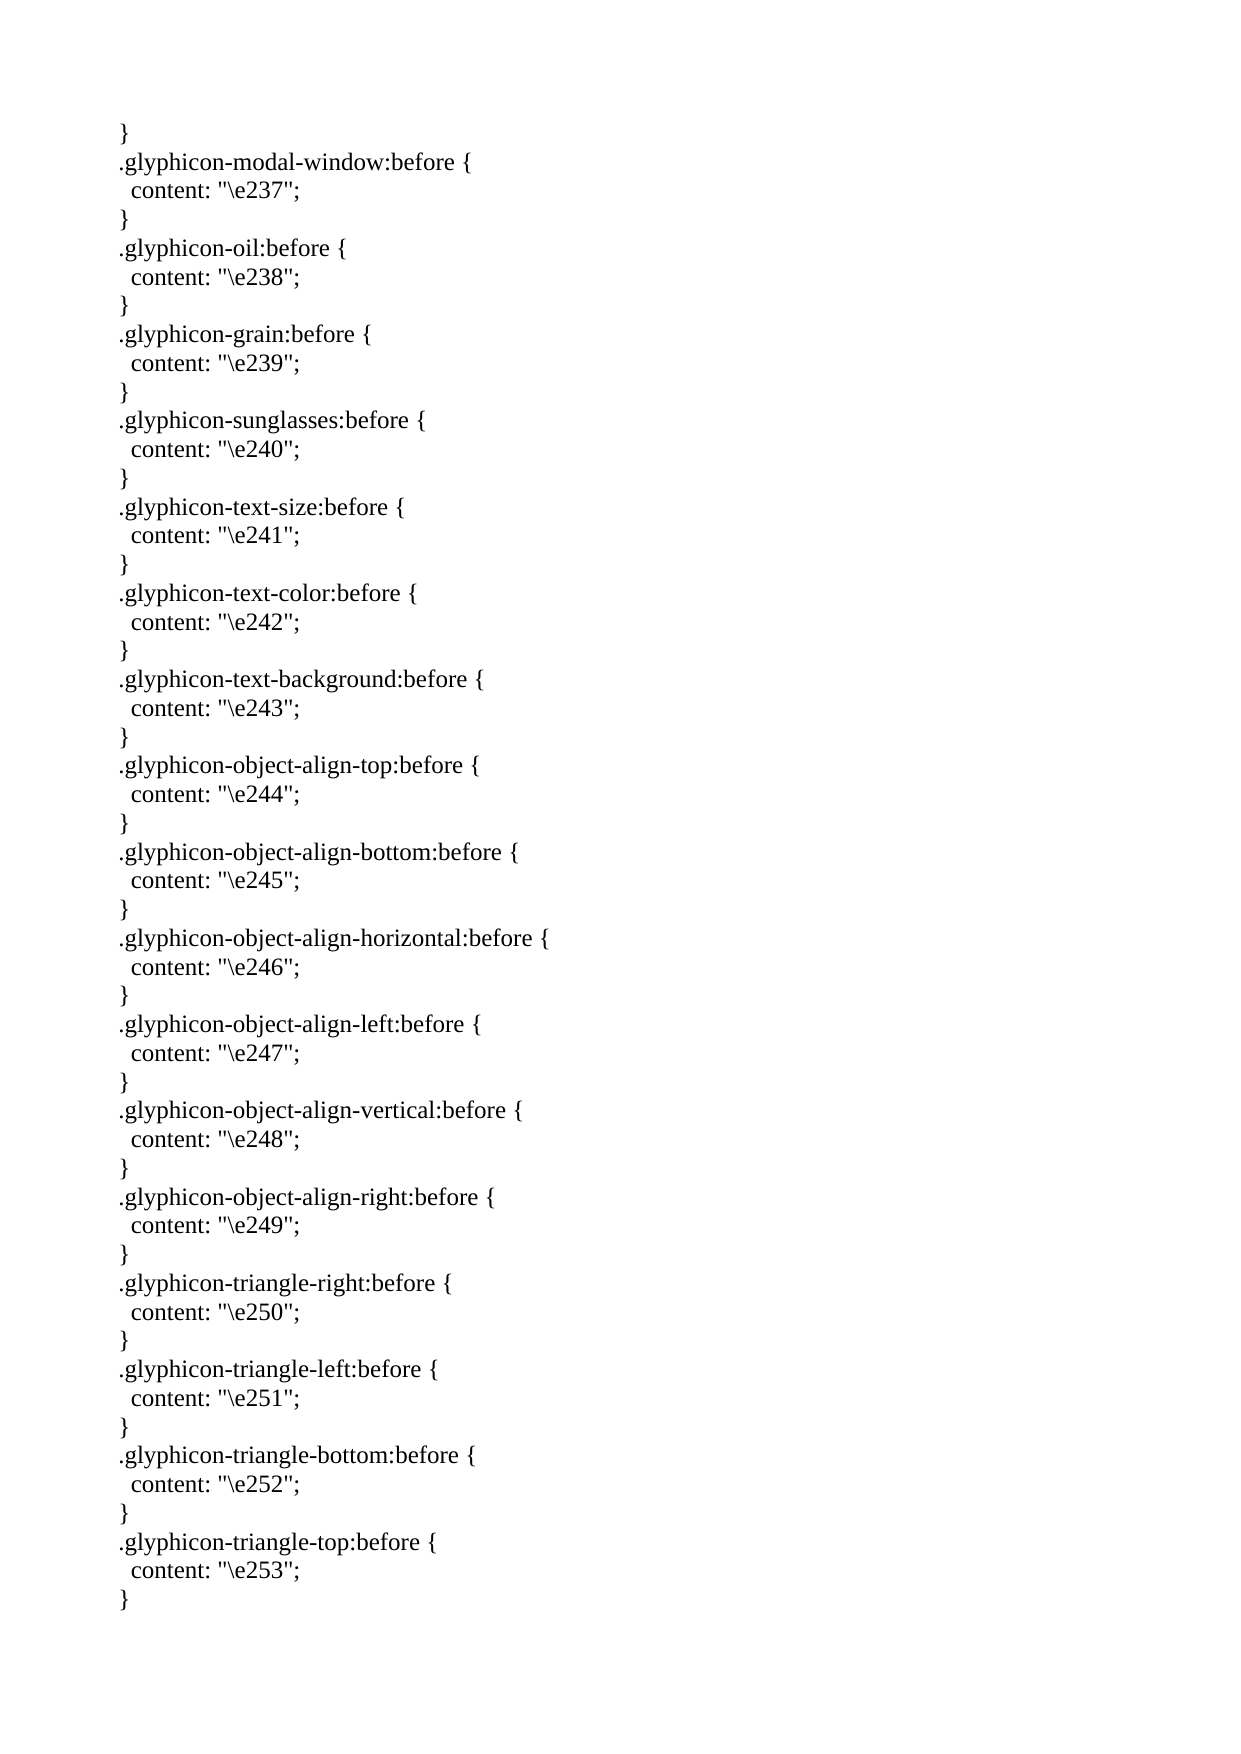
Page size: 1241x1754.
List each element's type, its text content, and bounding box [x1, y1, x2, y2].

text content: "\e237"; [118, 176, 1122, 204]
text content: "\e238"; [118, 262, 1122, 291]
text content: "\e249"; [118, 1211, 1122, 1239]
text content: "\e240"; [118, 434, 1122, 463]
text } [118, 1239, 1122, 1268]
text .glyphicon-grain:before { [118, 319, 1122, 348]
text content: "\e241"; [118, 521, 1122, 549]
text content: "\e242"; [118, 607, 1122, 636]
text .glyphicon-triangle-top:before { [118, 1527, 1122, 1556]
text content: "\e250"; [118, 1297, 1122, 1326]
text } [118, 808, 1122, 837]
text } [118, 1412, 1122, 1441]
text content: "\e248"; [118, 1124, 1122, 1153]
text content: "\e239"; [118, 348, 1122, 377]
text content: "\e251"; [118, 1383, 1122, 1412]
text .glyphicon-object-align-top:before { [118, 751, 1122, 779]
text content: "\e243"; [118, 693, 1122, 722]
text } [118, 636, 1122, 664]
text } [118, 291, 1122, 319]
text } [118, 722, 1122, 751]
text .glyphicon-text-color:before { [118, 578, 1122, 607]
text } [118, 981, 1122, 1009]
text .glyphicon-triangle-right:before { [118, 1268, 1122, 1297]
text } [118, 377, 1122, 406]
text content: "\e247"; [118, 1038, 1122, 1067]
text } [118, 1326, 1122, 1354]
text content: "\e252"; [118, 1469, 1122, 1498]
text } [118, 1067, 1122, 1096]
text content: "\e245"; [118, 866, 1122, 894]
text } [118, 204, 1122, 233]
text .glyphicon-object-align-vertical:before { [118, 1096, 1122, 1124]
text } [118, 894, 1122, 923]
text content: "\e244"; [118, 779, 1122, 808]
text } [118, 118, 1122, 147]
text content: "\e253"; [118, 1556, 1122, 1584]
text .glyphicon-modal-window:before { [118, 147, 1122, 176]
text .glyphicon-oil:before { [118, 233, 1122, 262]
text .glyphicon-sunglasses:before { [118, 406, 1122, 434]
text .glyphicon-triangle-left:before { [118, 1354, 1122, 1383]
text .glyphicon-object-align-bottom:before { [118, 837, 1122, 866]
text } [118, 1498, 1122, 1527]
text } [118, 549, 1122, 578]
text .glyphicon-text-size:before { [118, 492, 1122, 521]
text .glyphicon-object-align-right:before { [118, 1182, 1122, 1211]
text } [118, 1584, 1122, 1613]
text } [118, 1153, 1122, 1182]
text } [118, 463, 1122, 492]
text .glyphicon-object-align-left:before { [118, 1009, 1122, 1038]
text content: "\e246"; [118, 952, 1122, 981]
text .glyphicon-triangle-bottom:before { [118, 1441, 1122, 1469]
text .glyphicon-text-background:before { [118, 664, 1122, 693]
text .glyphicon-object-align-horizontal:before { [118, 923, 1122, 952]
